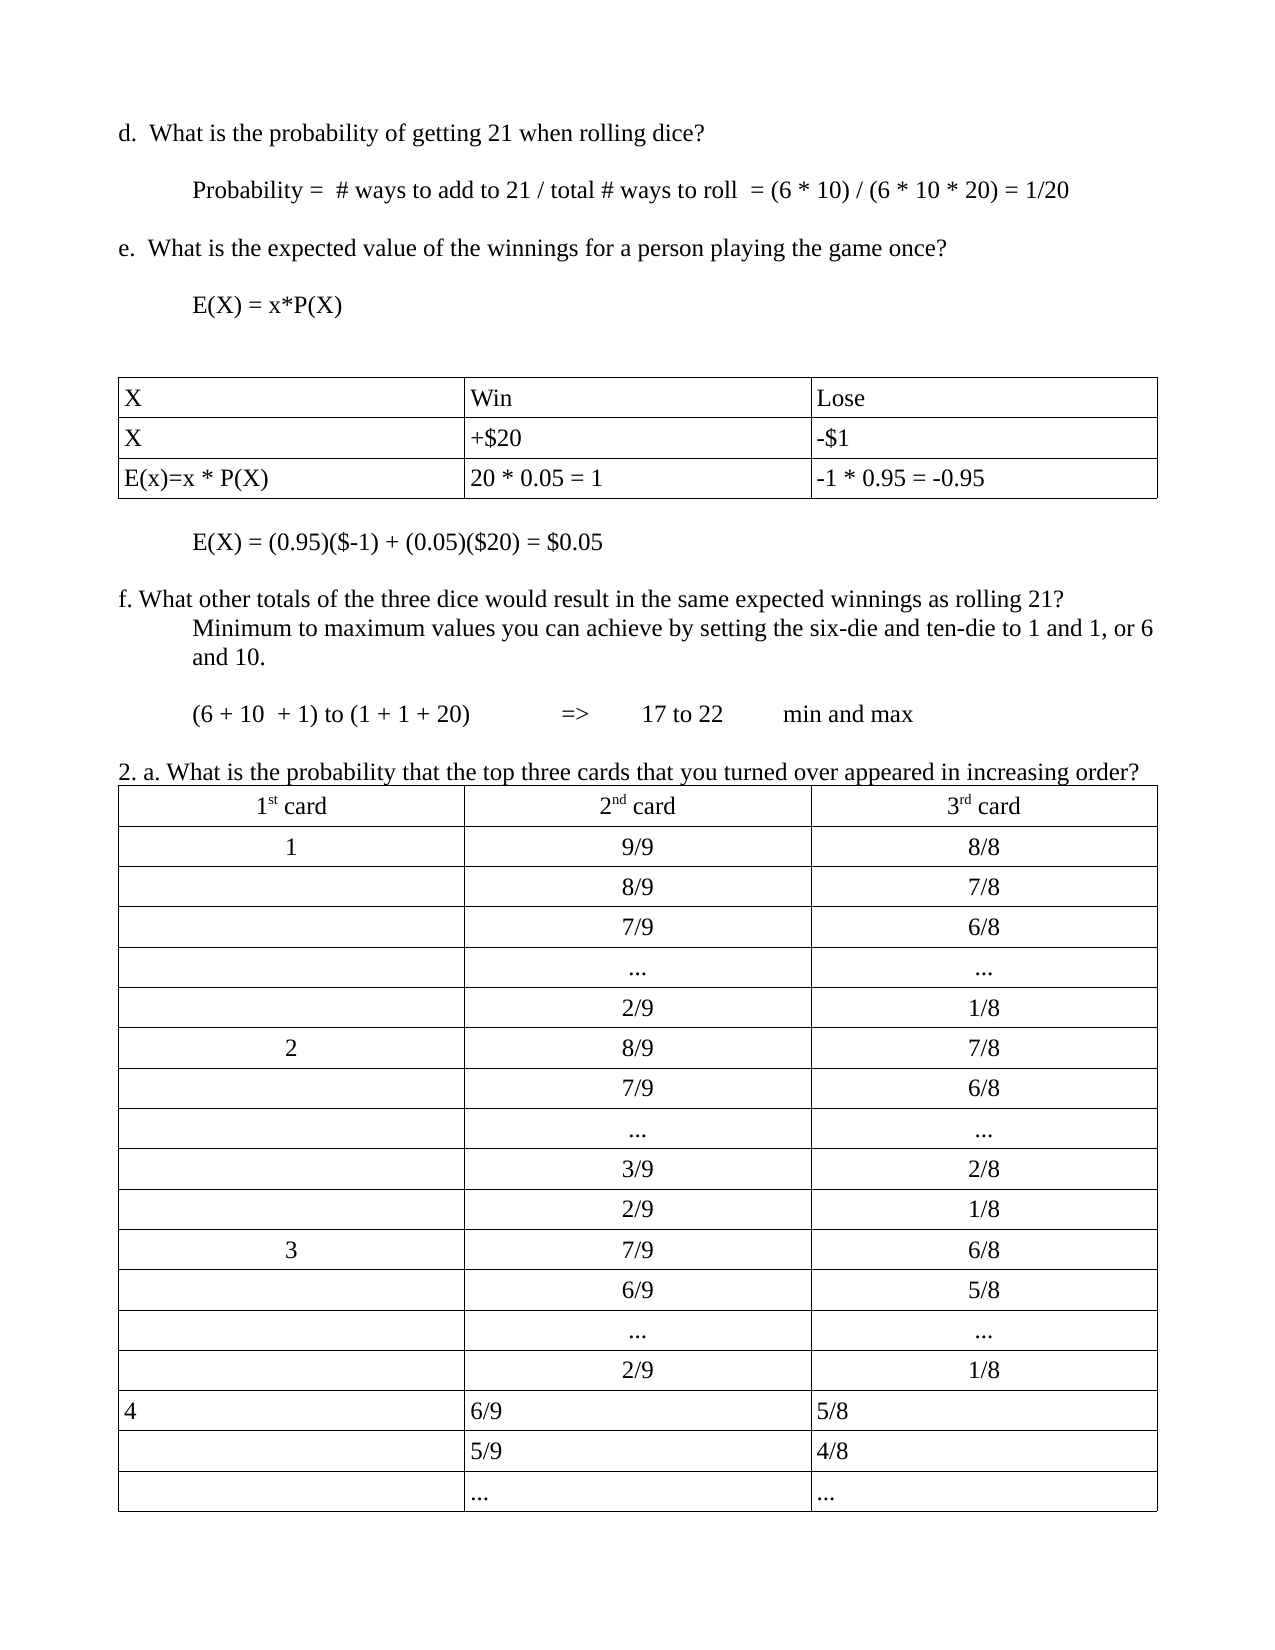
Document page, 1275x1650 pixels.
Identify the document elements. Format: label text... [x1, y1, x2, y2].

table_cell 1/8 [812, 1351, 1157, 1390]
table_header Win [465, 378, 811, 417]
table_cell +$20 [465, 418, 811, 457]
text d. What is the probability of getting 21 when rolling dice? [118, 118, 1157, 147]
table_cell 6/9 [465, 1391, 811, 1430]
table_header 2nd card [465, 786, 811, 826]
table_cell 2/9 [465, 1190, 811, 1229]
table_cell 3 [119, 1230, 464, 1269]
table_cell 4 [119, 1391, 464, 1430]
table_cell 2/9 [465, 1351, 811, 1390]
table_header X [119, 378, 464, 417]
table_cell 1 [119, 827, 464, 866]
table_cell 7/8 [812, 867, 1157, 906]
table_cell 6/9 [465, 1270, 811, 1309]
table_cell 5/8 [812, 1270, 1157, 1309]
table_cell ... [465, 1311, 811, 1350]
table_cell [119, 867, 464, 906]
table_cell ... [812, 948, 1157, 987]
text Minimum to maximum values you can achieve by setting the six-die and ten-die to 1 and 1, or 6 and 10. [118, 613, 1157, 670]
table_cell 6/8 [812, 1069, 1157, 1108]
text 2. a. What is the probability that the top three cards that you turned over appeared in increasing order? [118, 757, 1157, 785]
table_cell 2/8 [812, 1149, 1157, 1188]
table_cell 8/9 [465, 867, 811, 906]
text E(X) = (0.95)($-1) + (0.05)($20) = $0.05 [118, 527, 1157, 555]
table_header 3rd card [812, 786, 1157, 826]
table_cell 5/8 [812, 1391, 1157, 1430]
table_cell [119, 1431, 464, 1471]
table_cell 2 [119, 1028, 464, 1068]
text (6 + 10 + 1) to (1 + 1 + 20) => 17 to 22 min and max [118, 699, 1157, 728]
table_cell ... [465, 1472, 811, 1511]
text f. What other totals of the three dice would result in the same expected winnings as rolling 21? [118, 584, 1157, 613]
table_cell [119, 1270, 464, 1309]
table_cell ... [812, 1311, 1157, 1350]
table_cell 8/8 [812, 827, 1157, 866]
table_cell -1 * 0.95 = -0.95 [812, 459, 1157, 498]
table_cell ... [465, 948, 811, 987]
table_cell -$1 [812, 418, 1157, 457]
table_cell [119, 1311, 464, 1350]
table_cell [119, 948, 464, 987]
table_cell 8/9 [465, 1028, 811, 1068]
table_header Lose [812, 378, 1157, 417]
table_cell 2/9 [465, 988, 811, 1027]
table_cell 1/8 [812, 988, 1157, 1027]
table_cell [119, 1069, 464, 1108]
table_cell [119, 1351, 464, 1390]
table_cell [119, 1472, 464, 1511]
table_cell ... [465, 1109, 811, 1148]
text e. What is the expected value of the winnings for a person playing the game once? E(X) = x*P(X) [118, 233, 1157, 319]
table_cell 7/9 [465, 1069, 811, 1108]
table_cell ... [812, 1472, 1157, 1511]
table_cell 1/8 [812, 1190, 1157, 1229]
table_cell 6/8 [812, 1230, 1157, 1269]
table_cell 3/9 [465, 1149, 811, 1188]
table_cell ... [812, 1109, 1157, 1148]
text Probability = # ways to add to 21 / total # ways to roll = (6 * 10) / (6 * 10 * 20) = 1/20 [118, 176, 1157, 204]
table_cell 5/9 [465, 1431, 811, 1471]
table_cell X [119, 418, 464, 457]
table_cell 6/8 [812, 907, 1157, 947]
table_cell 7/9 [465, 907, 811, 947]
table_cell [119, 1109, 464, 1148]
table_cell 9/9 [465, 827, 811, 866]
table_cell 7/8 [812, 1028, 1157, 1068]
table_cell 7/9 [465, 1230, 811, 1269]
table_cell [119, 907, 464, 947]
table_cell [119, 1149, 464, 1188]
table_cell [119, 1190, 464, 1229]
table_header 1st card [119, 786, 464, 826]
table_cell 4/8 [812, 1431, 1157, 1471]
table_cell [119, 988, 464, 1027]
table_cell 20 * 0.05 = 1 [465, 459, 811, 498]
table_cell E(x)=x * P(X) [119, 459, 464, 498]
